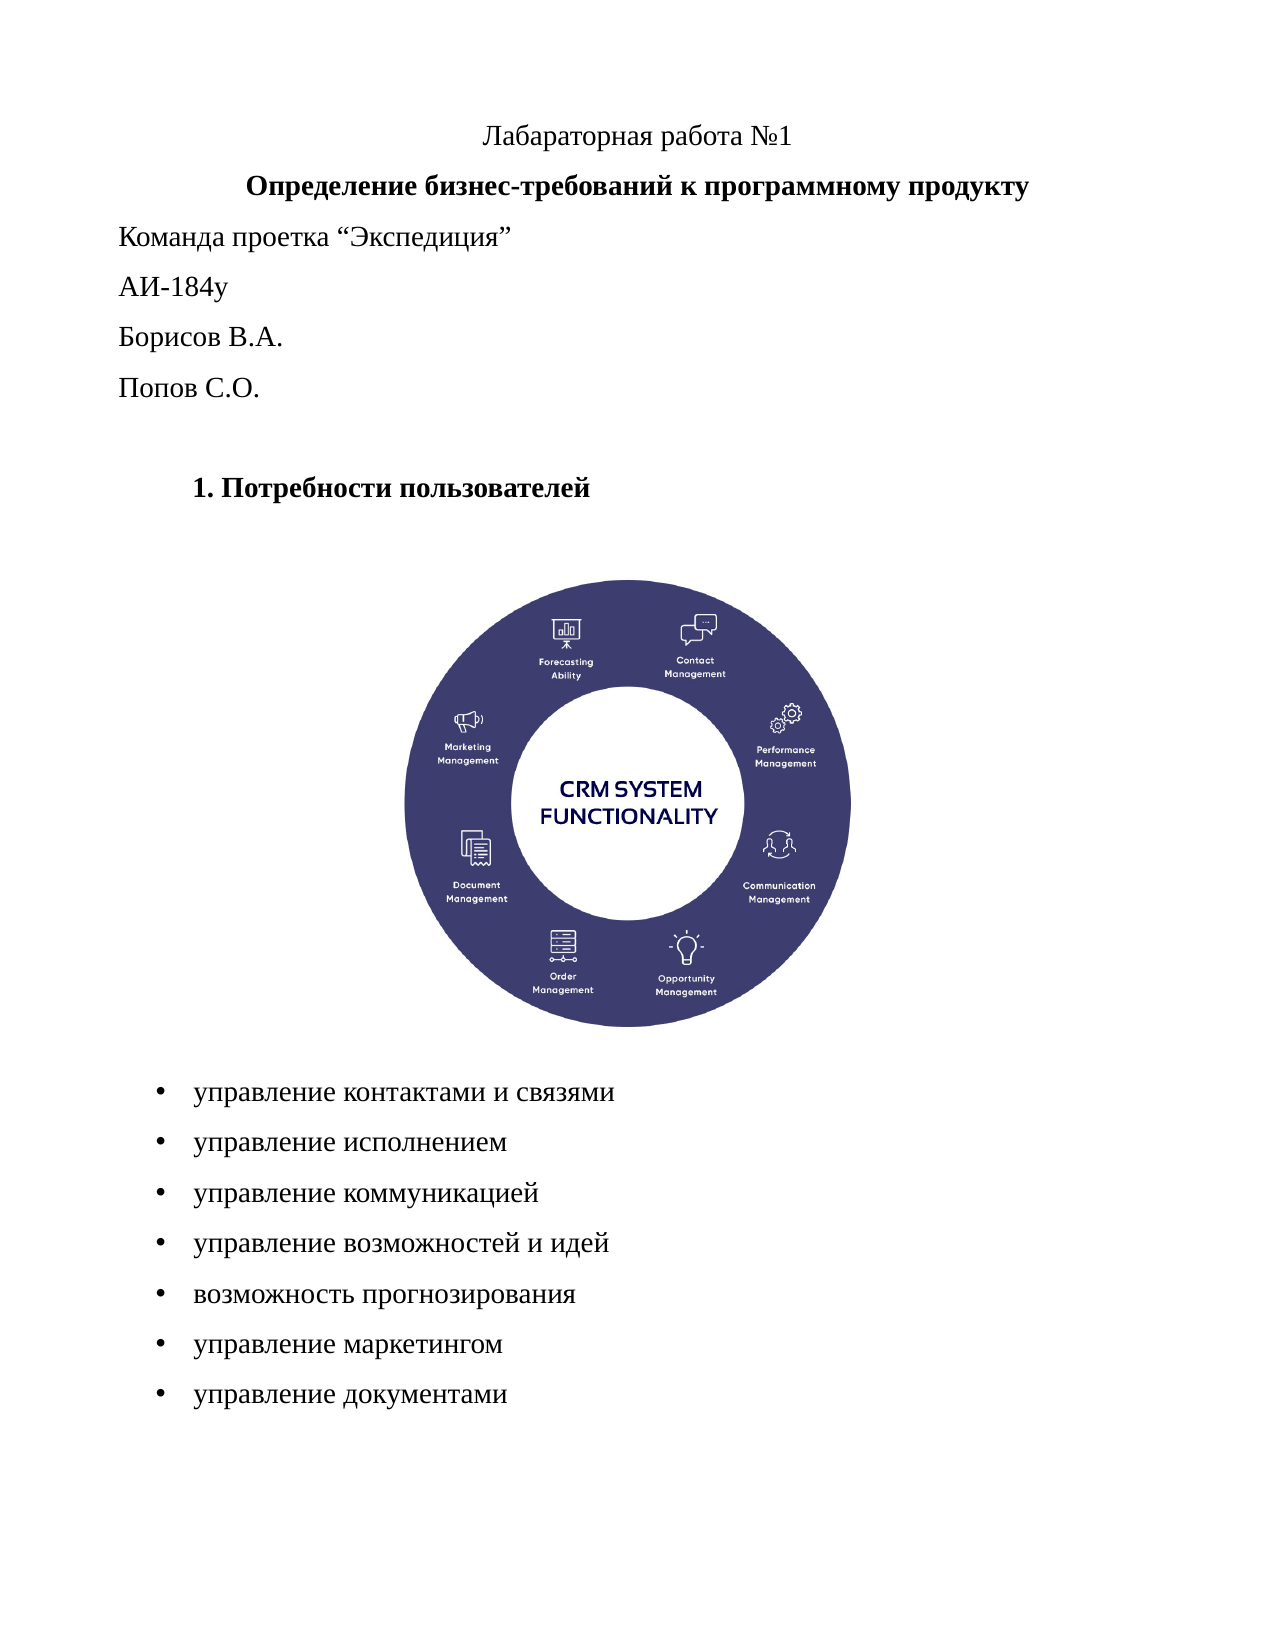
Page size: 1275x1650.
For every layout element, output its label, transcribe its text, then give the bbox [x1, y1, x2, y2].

picture [231, 560, 1023, 1047]
text Лабараторная работа №1 [118, 118, 1157, 152]
text Попов С.О. [118, 370, 1157, 403]
text Команда проетка “Экспедиция” АИ-184у [118, 219, 1157, 303]
list управление коммуникацией [156, 1175, 1157, 1208]
list управление маркетингом [156, 1326, 1157, 1360]
text 1. Потребности пользователей [118, 470, 1157, 504]
text Борисов В.А. [118, 319, 1157, 353]
list возможность прогнозирования [156, 1276, 1157, 1309]
list управление возможностей и идей [156, 1225, 1157, 1259]
list управление документами [156, 1377, 1157, 1410]
list управление контактами и связями [156, 1074, 1157, 1108]
text Определение бизнес-требований к программному продукту [118, 168, 1157, 202]
list управление исполнением [156, 1124, 1157, 1158]
